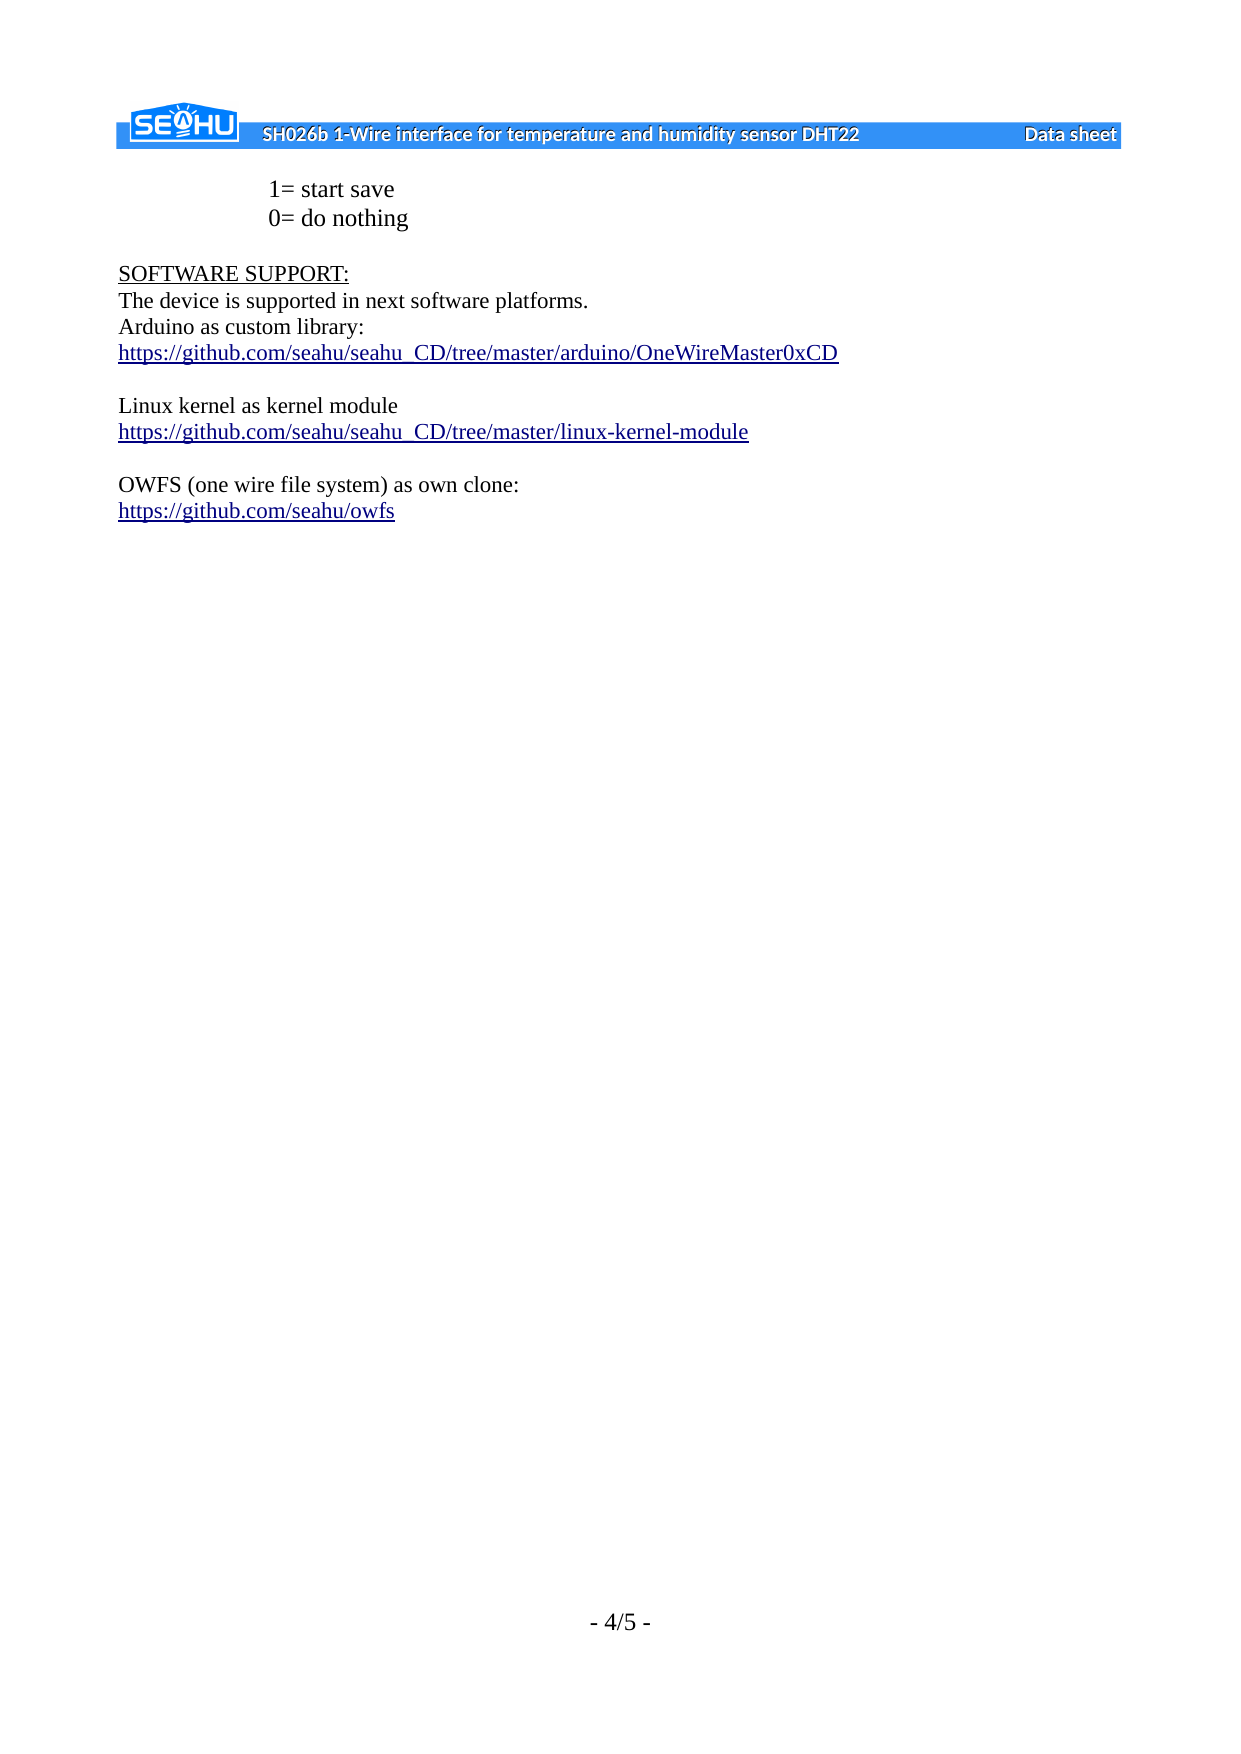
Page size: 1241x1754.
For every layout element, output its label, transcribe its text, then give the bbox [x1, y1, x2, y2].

text https://github.com/seahu/owfs [118, 497, 1122, 524]
text SOFTWARE SUPPORT: The device is supported in next software platforms. [118, 260, 1122, 313]
text 0= do nothing [118, 203, 1122, 232]
text https://github.com/seahu/seahu_CD/tree/master/linux-kernel-module [118, 418, 1122, 445]
text Arduino as custom library: [118, 313, 1122, 339]
text 1= start save [118, 174, 1122, 203]
text https://github.com/seahu/seahu_CD/tree/master/arduino/OneWireMaster0xCD [118, 339, 1122, 366]
text Linux kernel as kernel module [118, 392, 1122, 418]
picture [129, 101, 239, 142]
text OWFS (one wire file system) as own clone: [118, 471, 1122, 497]
